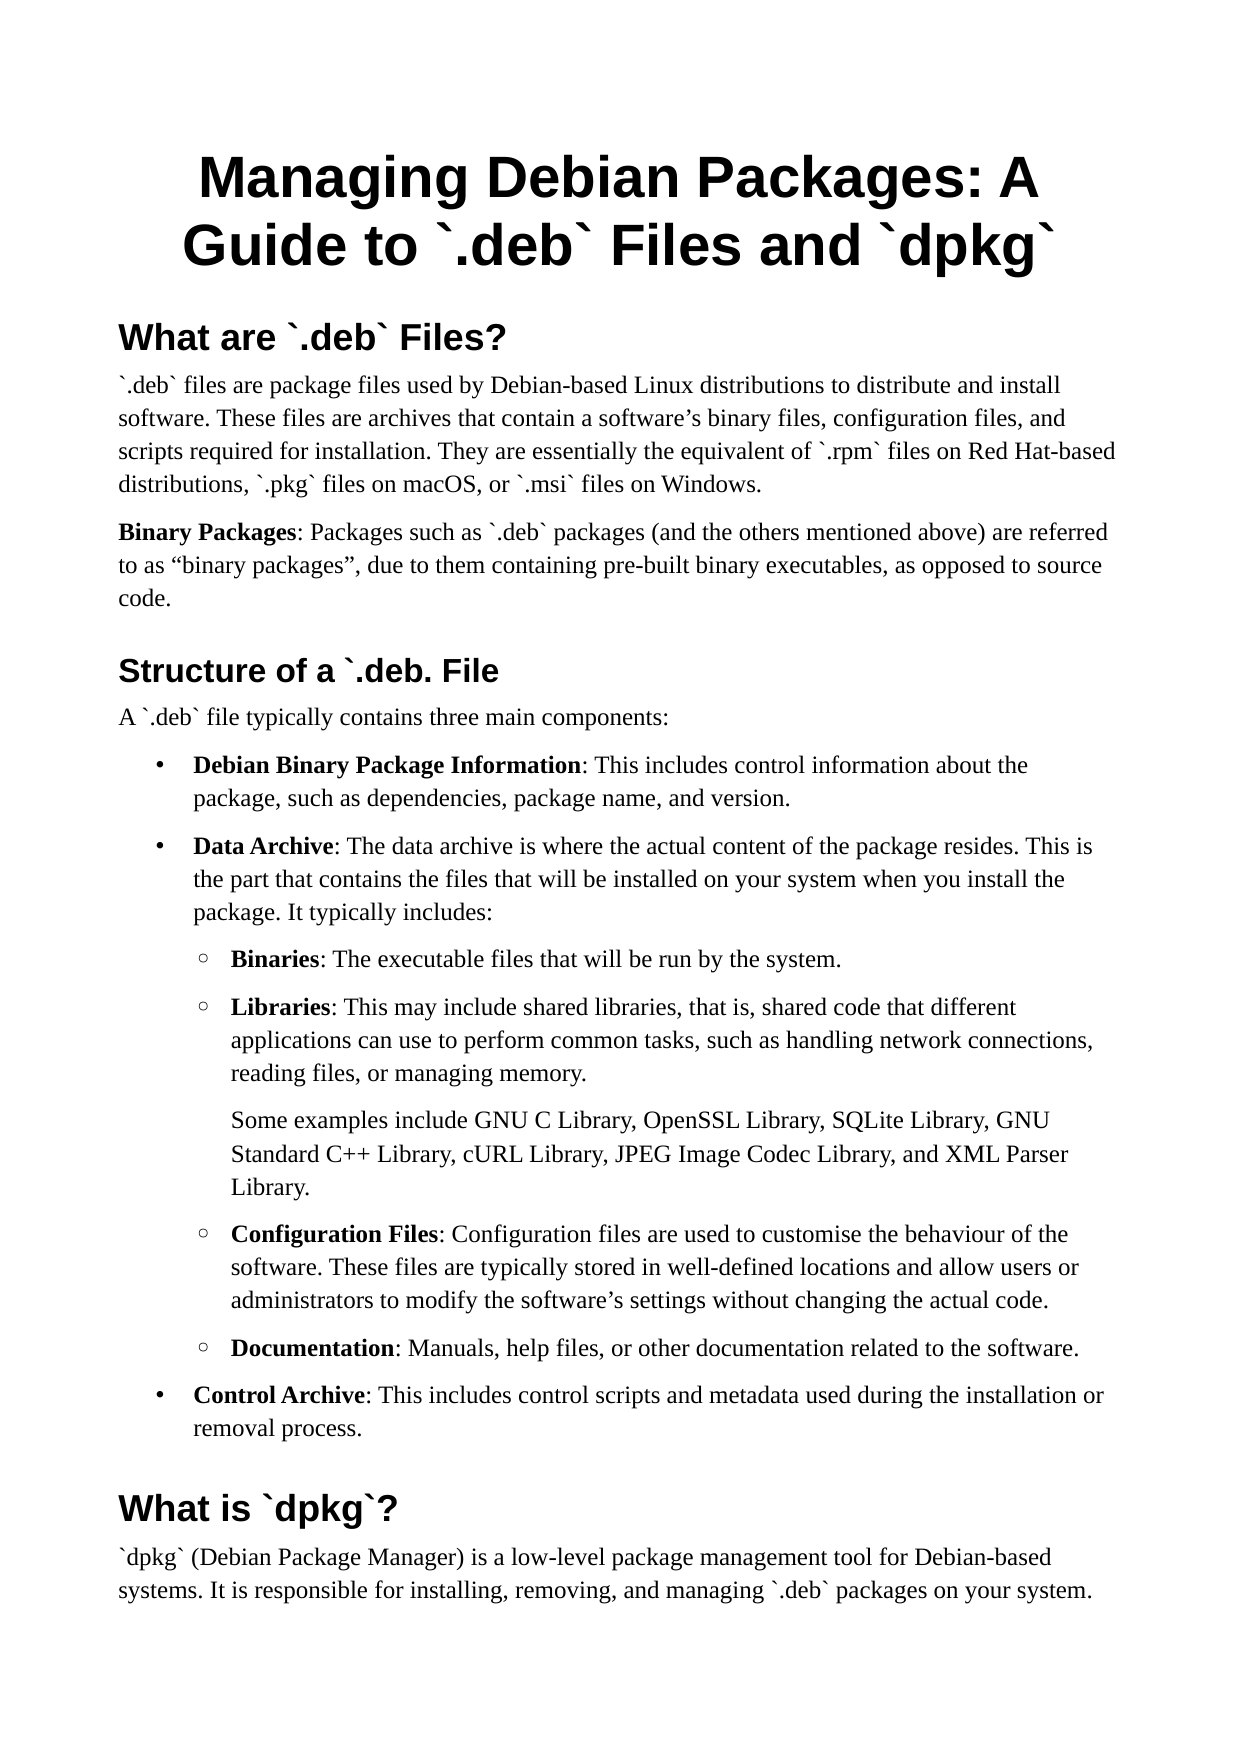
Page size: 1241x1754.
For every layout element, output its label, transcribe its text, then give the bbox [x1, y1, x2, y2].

text `.deb` files are package files used by Debian-based Linux distributions to distribute and install software. These files are archives that contain a software’s binary files, configuration files, and scripts required for installation. They are essentially the equivalent of `.rpm` files on Red Hat-based distributions, `.pkg` files on macOS, or `.msi` files on Windows. [118, 370, 1122, 498]
list Some examples include GNU C Library, OpenSSL Library, SQLite Library, GNU Standard C++ Library, cURL Library, JPEG Image Codec Library, and XML Parser Library. [193, 1106, 1122, 1200]
subtitle Structure of a `.deb. File [118, 652, 1122, 690]
text A `.deb` file typically contains three main components: [118, 702, 1122, 731]
subtitle What is `dpkg`? [118, 1486, 1122, 1529]
list Binaries: The executable files that will be run by the system. [193, 944, 1122, 973]
list Control Archive: This includes control scripts and metadata used during the installation or removal process. [156, 1381, 1122, 1442]
list Libraries: This may include shared libraries, that is, shared code that different applications can use to perform common tasks, such as handling network connections, reading files, or managing memory. [193, 992, 1122, 1087]
list Configuration Files: Configuration files are used to customise the behaviour of the software. These files are typically stored in well-defined locations and allow users or administrators to modify the software’s settings without changing the actual code. [193, 1219, 1122, 1314]
title Managing Debian Packages: A Guide to `.deb` Files and `dpkg` [118, 143, 1122, 277]
text Binary Packages: Packages such as `.deb` packages (and the others mentioned above) are referred to as “binary packages”, due to them containing pre-built binary executables, as opposed to source code. [118, 517, 1122, 612]
text `dpkg` (Debian Package Manager) is a low-level package management tool for Debian-based systems. It is responsible for installing, removing, and managing `.deb` packages on your system. [118, 1542, 1122, 1603]
list Documentation: Manuals, help files, or other documentation related to the software. [193, 1333, 1122, 1362]
list Debian Binary Package Information: This includes control information about the package, such as dependencies, package name, and version. [156, 750, 1122, 812]
list Data Archive: The data archive is where the actual content of the package resides. This is the part that contains the files that will be installed on your system when you install the package. It typically includes: [156, 831, 1122, 926]
subtitle What are `.deb` Files? [118, 315, 1122, 358]
